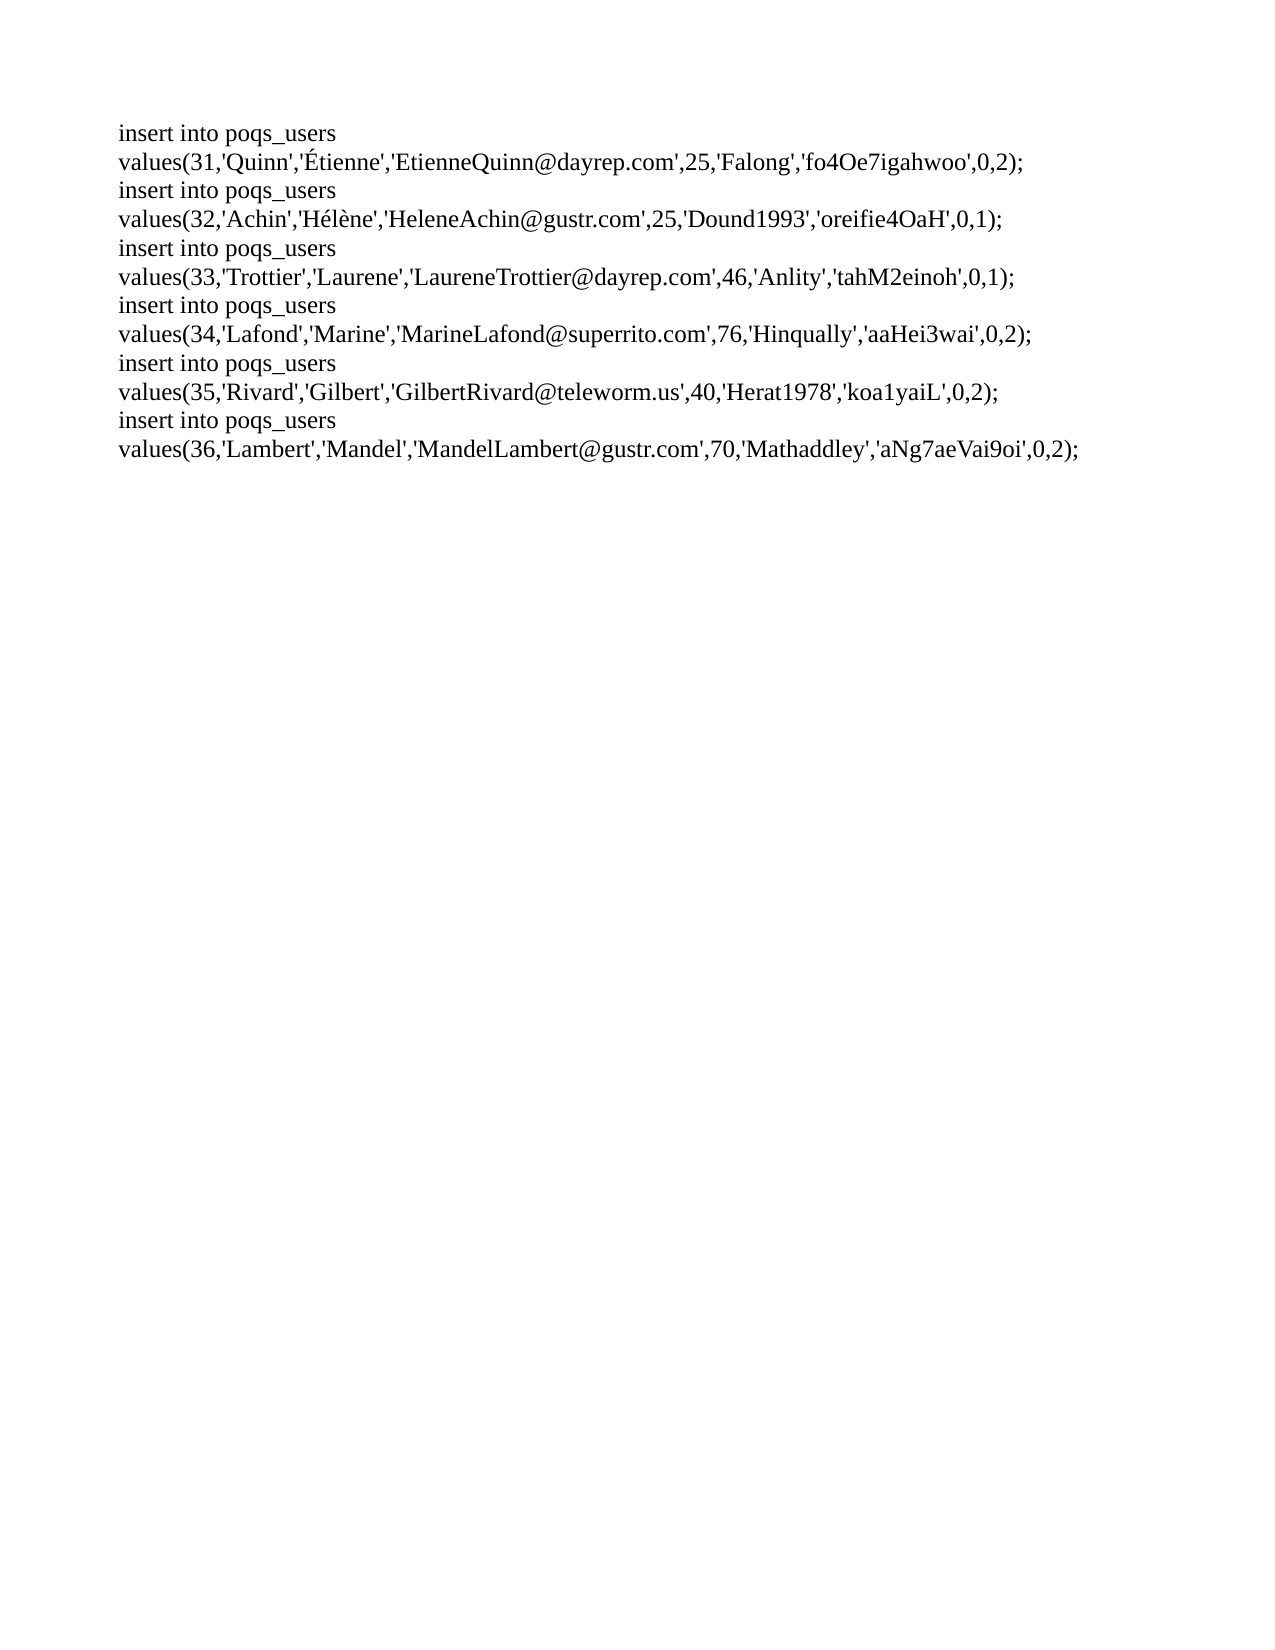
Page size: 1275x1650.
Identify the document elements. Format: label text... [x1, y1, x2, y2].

text insert into poqs_users values(33,'Trottier','Laurene','LaureneTrottier@dayrep.com',46,'Anlity','tahM2einoh',0,1); [118, 233, 1157, 291]
text insert into poqs_users values(32,'Achin','Hélène','HeleneAchin@gustr.com',25,'Dound1993','oreifie4OaH',0,1); [118, 176, 1157, 233]
text insert into poqs_users values(31,'Quinn','Étienne','EtienneQuinn@dayrep.com',25,'Falong','fo4Oe7igahwoo',0,2); [118, 118, 1157, 176]
text insert into poqs_users values(35,'Rivard','Gilbert','GilbertRivard@teleworm.us',40,'Herat1978','koa1yaiL',0,2); [118, 348, 1157, 406]
text insert into poqs_users values(34,'Lafond','Marine','MarineLafond@superrito.com',76,'Hinqually','aaHei3wai',0,2); [118, 291, 1157, 348]
text insert into poqs_users values(36,'Lambert','Mandel','MandelLambert@gustr.com',70,'Mathaddley','aNg7aeVai9oi',0,2); [118, 406, 1157, 463]
